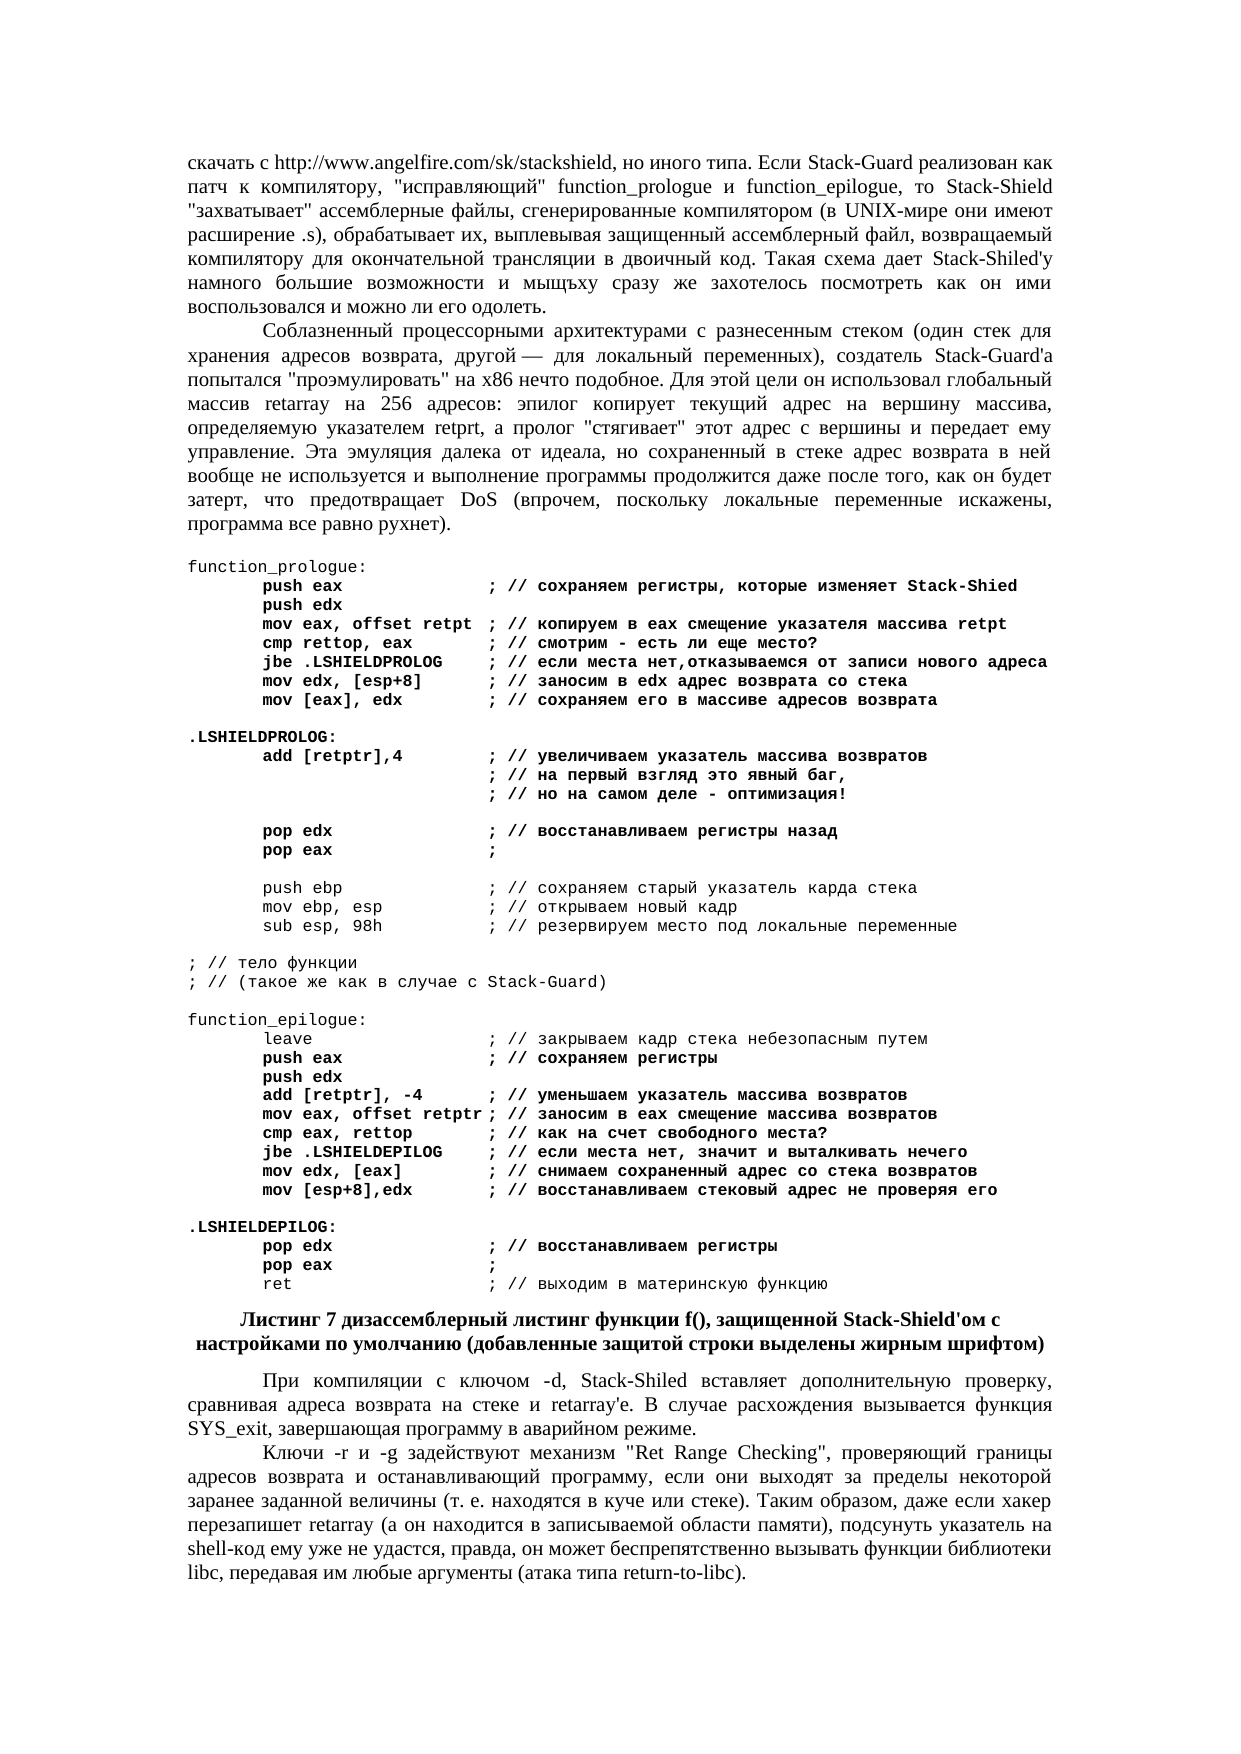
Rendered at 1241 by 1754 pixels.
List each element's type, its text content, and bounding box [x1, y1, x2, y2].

text pop edx ; // восстанавливаем регистры назад [187, 823, 1053, 842]
text mov edx, [eax] ; // снимаем сохраненный адрес со стека возвратов [187, 1162, 1053, 1181]
text ; // но на самом деле - оптимизация! [187, 785, 1053, 804]
text add [retptr], -4 ; // уменьшаем указатель массива возвратов [187, 1087, 1053, 1106]
text push ebp ; // сохраняем старый указатель карда стека [187, 879, 1053, 898]
text mov edx, [esp+8] ; // заносим в edx адрес возврата со стека [187, 672, 1053, 691]
text .LSHIELDPROLOG: [187, 729, 1053, 748]
text jbe .LSHIELDEPILOG ; // если места нет, значит и выталкивать нечего [187, 1143, 1053, 1162]
text push eax ; // сохраняем регистры, которые изменяет Stack-Shied [187, 578, 1053, 597]
text При компиляции с ключом -d, Stack-Shiled вставляет дополнительную проверку, сравнивая адреса возврата на стеке и retarray'е. В случае расхождения вызывается функция SYS_exit, завершающая программу в аварийном режиме. [187, 1367, 1053, 1440]
text ; // (такое же как в случае с Stack-Guard) [187, 974, 1053, 993]
text add [retptr],4 ; // увеличиваем указатель массива возвратов [187, 748, 1053, 766]
text sub esp, 98h ; // резервируем место под локальные переменные [187, 917, 1053, 936]
text mov [esp+8],edx ; // восстанавливаем стековый адрес не проверяя его [187, 1181, 1053, 1200]
text push edx [187, 1068, 1053, 1087]
text pop eax ; [187, 1257, 1053, 1276]
text Соблазненный процессорными архитектурами с разнесенным стеком (один стек для хранения адресов возврата, другой — для локальный переменных), создатель Stack-Guard'а попытался "проэмулировать" на x86 нечто подобное. Для этой цели он использовал глобальный массив retarray на 256 адресов: эпилог копирует текущий адрес на вершину массива, определяемую указателем retprt, а пролог "стягивает" этот адрес с вершины и передает ему управление. Эта эмуляция далека от идеала, но сохраненный в стеке адрес возврата в ней вообще не используется и выполнение программы продолжится даже после того, как он будет затерт, что предотвращает DoS (впрочем, поскольку локальные переменные искажены, программа все равно рухнет). [187, 318, 1053, 535]
text скачать с http://www.angelfire.com/sk/stackshield, но иного типа. Если Stack-Guard реализован как патч к компилятору, "исправляющий" function_prologue и function_epilogue, то Stack-Shield "захватывает" ассемблерные файлы, сгенерированные компилятором (в UNIX-мире они имеют расширение .s), обрабатывает их, выплевывая защищенный ассемблерный файл, возвращаемый компилятору для окончательной трансляции в двоичный код. Такая схема дает Stack-Shiled'у намного большие возможности и мыщъху сразу же захотелось посмотреть как он ими воспользовался и можно ли его одолеть. [187, 150, 1053, 318]
text cmp eax, rettop ; // как на счет свободного места? [187, 1125, 1053, 1143]
text ; // тело функции [187, 955, 1053, 974]
text jbe .LSHIELDPROLOG ; // если места нет,отказываемся от записи нового адреса [187, 653, 1053, 672]
text Листинг 7 дизассемблерный листинг функции f(), защищенной Stack-Shield'ом с настройками по умолчанию (добавленные защитой строки выделены жирным шрифтом) [187, 1307, 1053, 1355]
text pop eax ; [187, 842, 1053, 861]
text Ключи -r и -g задействуют механизм "Ret Range Checking", проверяющий границы адресов возврата и останавливающий программу, если они выходят за пределы некоторой заранее заданной величины (т. е. находятся в куче или стеке). Таким образом, даже если хакер перезапишет retarray (а он находится в записываемой области памяти), подсунуть указатель на shell-код ему уже не удастся, правда, он может беспрепятственно вызывать функции библиотеки libc, передавая им любые аргументы (атака типа return-to-libc). [187, 1440, 1053, 1584]
text ; // на первый взгляд это явный баг, [187, 766, 1053, 785]
text push edx [187, 597, 1053, 616]
text mov ebp, esp ; // открываем новый кадр [187, 898, 1053, 917]
text .LSHIELDEPILOG: [187, 1219, 1053, 1238]
text push eax ; // сохраняем регистры [187, 1049, 1053, 1068]
text mov [eax], edx ; // сохраняем его в массиве адресов возврата [187, 691, 1053, 710]
text pop edx ; // восстанавливаем регистры [187, 1238, 1053, 1257]
text leave ; // закрываем кадр стека небезопасным путем [187, 1030, 1053, 1049]
text function_epilogue: [187, 1012, 1053, 1030]
text mov eax, offset retptr ; // заносим в eax смещение массива возвратов [187, 1106, 1053, 1125]
text function_prologue: [187, 559, 1053, 578]
text ret ; // выходим в материнскую функцию [187, 1276, 1053, 1294]
text cmp rettop, eax ; // смотрим - есть ли еще место? [187, 634, 1053, 653]
text mov eax, offset retpt ; // копируем в eax смещение указателя массива retpt [187, 616, 1053, 634]
